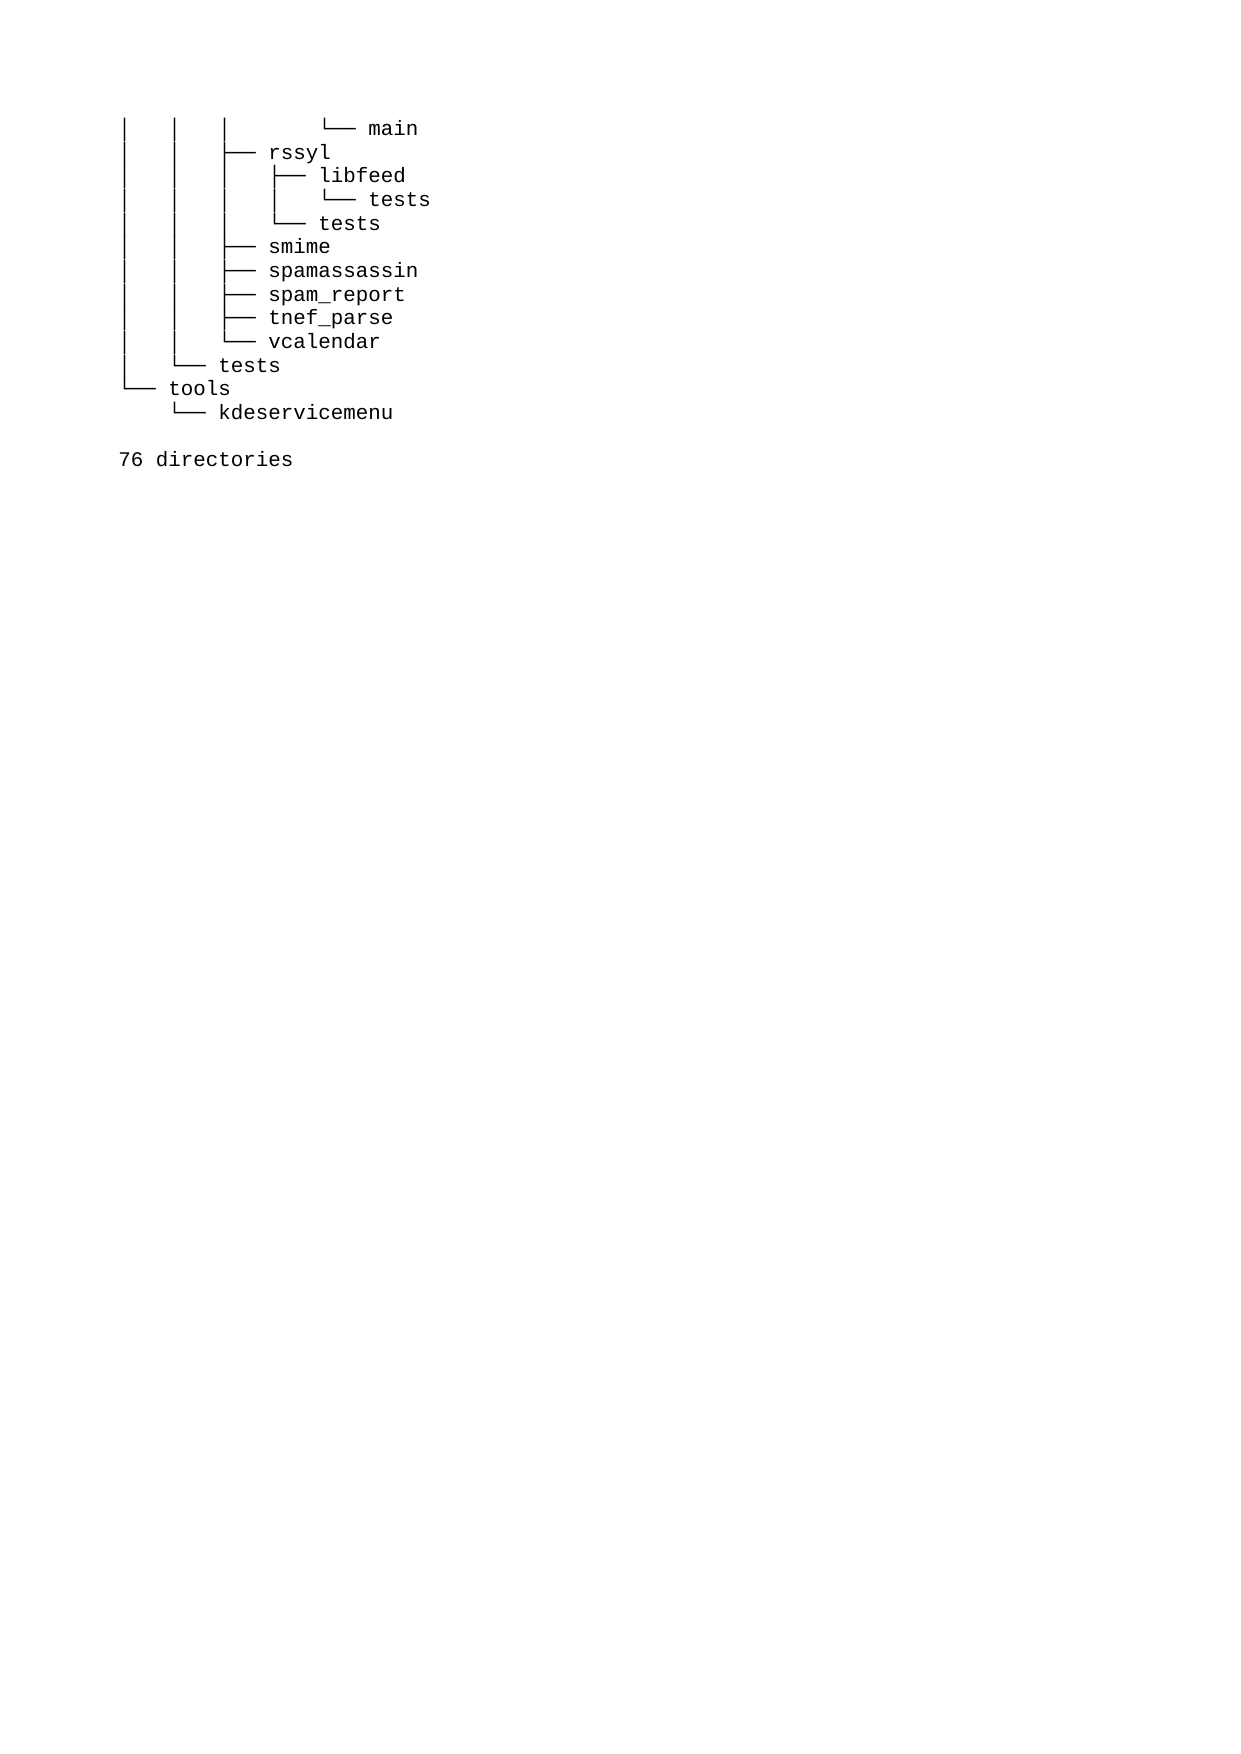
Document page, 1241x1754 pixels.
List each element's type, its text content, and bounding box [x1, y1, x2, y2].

text │ │ │ └── main [118, 118, 1122, 142]
text 76 directories [118, 449, 1122, 473]
text │ │ │ └── tests [175, 213, 224, 236]
text └── kdeservicemenu [118, 402, 1122, 426]
text │ │ └── vcalendar [125, 331, 174, 354]
text │ │ ├── spam_report [125, 284, 174, 307]
text └── tools [118, 378, 1122, 402]
text │ │ ├── spam_report [175, 284, 224, 307]
text │ │ └── vcalendar [175, 331, 1122, 354]
text │ │ ├── spamassassin [118, 260, 1122, 284]
text │ │ ├── rssyl [125, 142, 174, 165]
text │ │ ├── rssyl [225, 142, 1122, 165]
text │ │ ├── tnef_parse [118, 307, 1122, 331]
text │ │ ├── spam_report [225, 284, 1122, 307]
text │ └── tests [118, 354, 1122, 378]
text │ │ │ └── tests [225, 213, 1122, 236]
text │ │ │ ├── libfeed [118, 165, 1122, 189]
text │ │ ├── smime [118, 236, 1122, 260]
text │ │ │ │ └── tests [118, 189, 1122, 213]
text │ │ ├── rssyl [175, 142, 224, 165]
text │ │ │ └── tests [125, 213, 174, 236]
